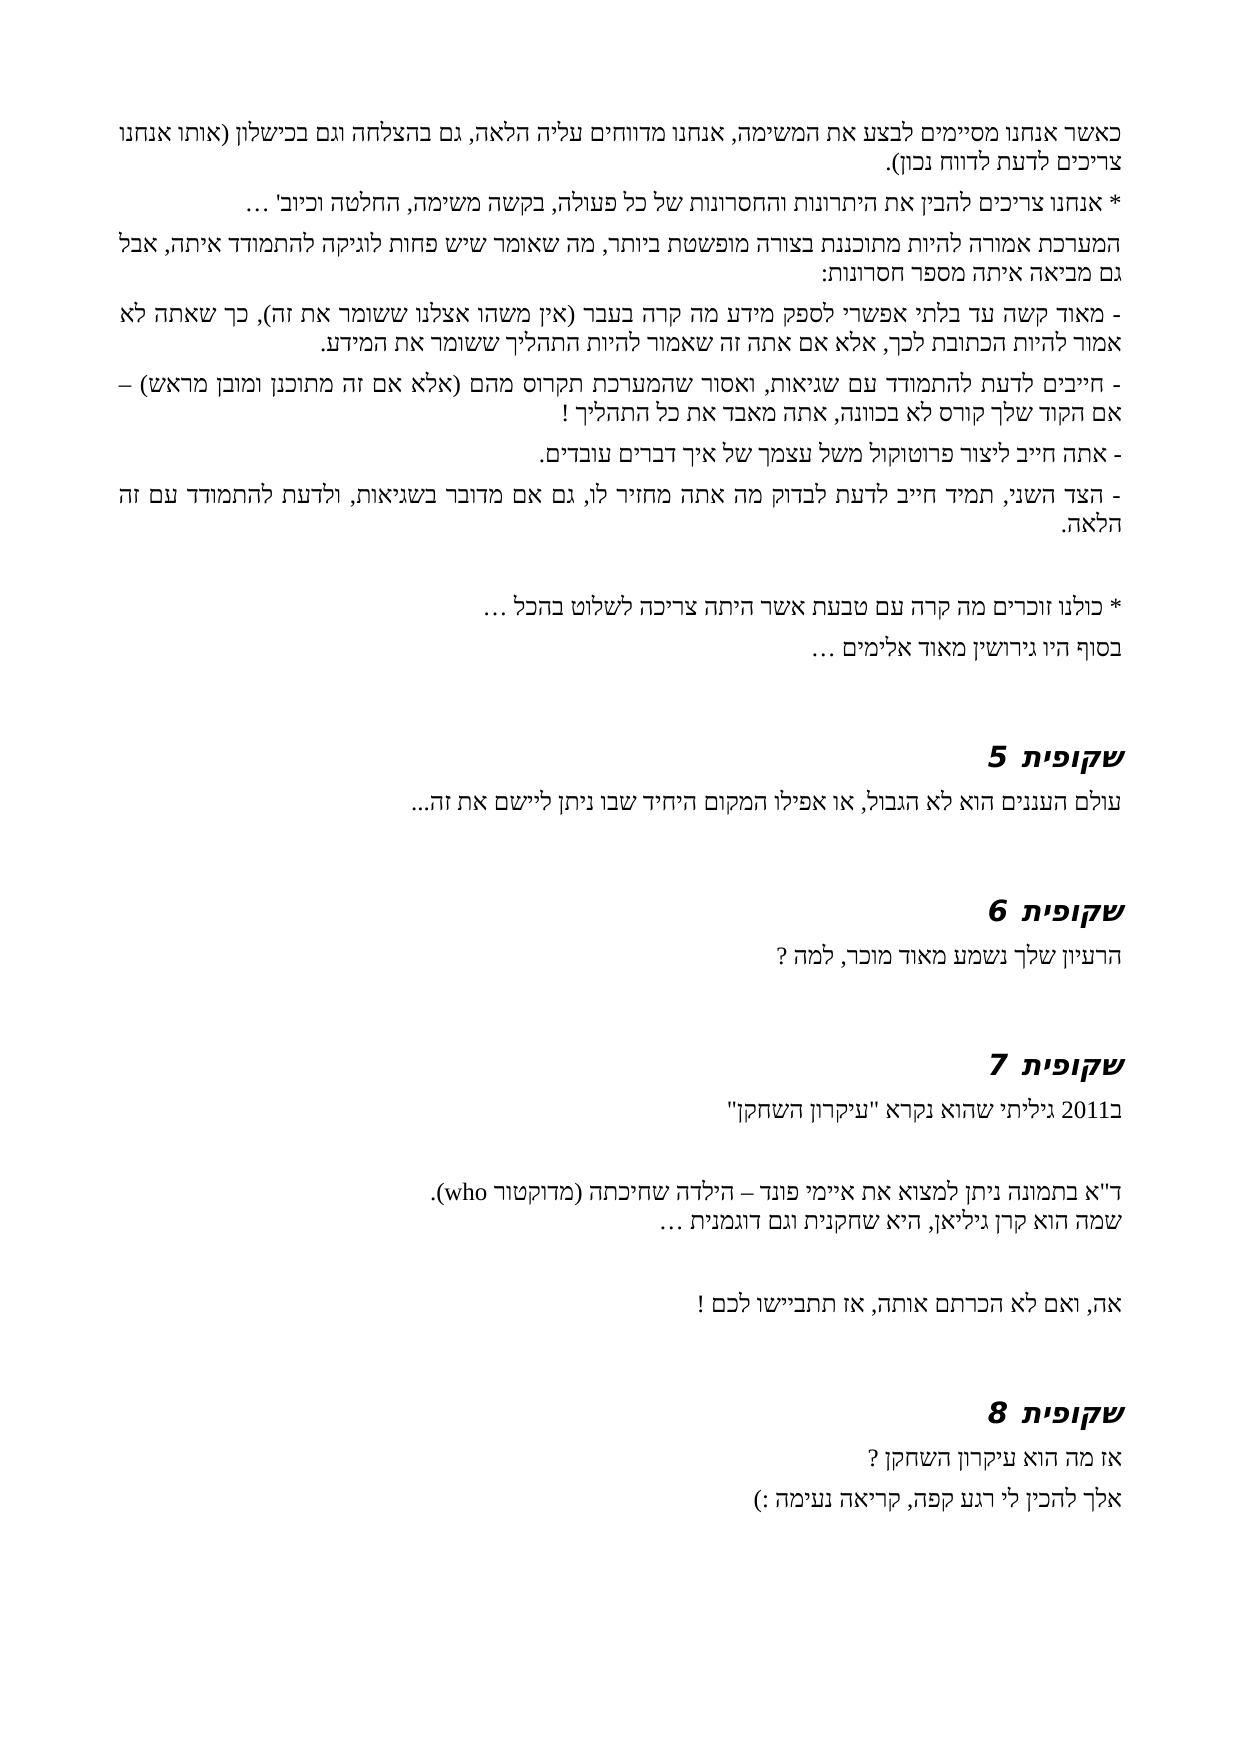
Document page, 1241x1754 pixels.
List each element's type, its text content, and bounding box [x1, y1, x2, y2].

text אה, ואם לא הכרתם אותה, אז תתביישו לכם ! [118, 1289, 1122, 1317]
text * אנחנו צריכים להבין את היתרונות והחסרונות של כל פעולה, בקשה משימה, החלטה וכיוב' … [118, 188, 1122, 217]
text ד"א בתמונה ניתן למצוא את איימי פונד – הילדה שחיכתה (מדוקטור who). שמה הוא קרן גיליאן, היא שחקנית וגם דוגמנית … [118, 1177, 1122, 1235]
text - חייבים לדעת להתמודד עם שגיאות, ואסור שהמערכת תקרוס מהם (אלא אם זה מתוכנן ומובן מראש) – אם הקוד שלך קורס לא בכוונה, אתה מאבד את כל התהליך ! [118, 369, 1122, 427]
subtitle שקופית 6 [118, 894, 1122, 928]
subtitle שקופית 7 [118, 1048, 1122, 1082]
text עולם העננים הוא לא הגבול, או אפילו המקום היחיד שבו ניתן ליישם את זה... [118, 787, 1122, 816]
text הרעיון שלך נשמע מאוד מוכר, למה ? [118, 941, 1122, 970]
text - אתה חייב ליצור פרוטוקול משל עצמך של איך דברים עובדים. [118, 439, 1122, 468]
text ב2011 גיליתי שהוא נקרא "עיקרון השחקן" [118, 1095, 1122, 1124]
text כאשר אנחנו מסיימים לבצע את המשימה, אנחנו מדווחים עליה הלאה, גם בהצלחה וגם בכישלון (אותו אנחנו צריכים לדעת לדווח נכון). [118, 118, 1122, 176]
text אלך להכין לי רגע קפה, קריאה נעימה :) [118, 1484, 1122, 1513]
text המערכת אמורה להיות מתוכננת בצורה מופשטת ביותר, מה שאומר שיש פחות לוגיקה להתמודד איתה, אבל גם מביאה איתה מספר חסרונות: [118, 229, 1122, 287]
text - הצד השני, תמיד חייב לדעת לבדוק מה אתה מחזיר לו, גם אם מדובר בשגיאות, ולדעת להתמודד עם זה הלאה. [118, 481, 1122, 538]
subtitle שקופית 5 [118, 741, 1122, 774]
text אז מה הוא עיקרון השחקן ? [118, 1443, 1122, 1471]
subtitle שקופית 8 [118, 1396, 1122, 1430]
text - מאוד קשה עד בלתי אפשרי לספק מידע מה קרה בעבר (אין משהו אצלנו ששומר את זה), כך שאתה לא אמור להיות הכתובת לכך, אלא אם אתה זה שאמור להיות התהליך ששומר את המידע. [118, 299, 1122, 357]
text * כולנו זוכרים מה קרה עם טבעת אשר היתה צריכה לשלוט בהכל … [118, 592, 1122, 621]
text בסוף היו גירושין מאוד אלימים … [118, 633, 1122, 662]
